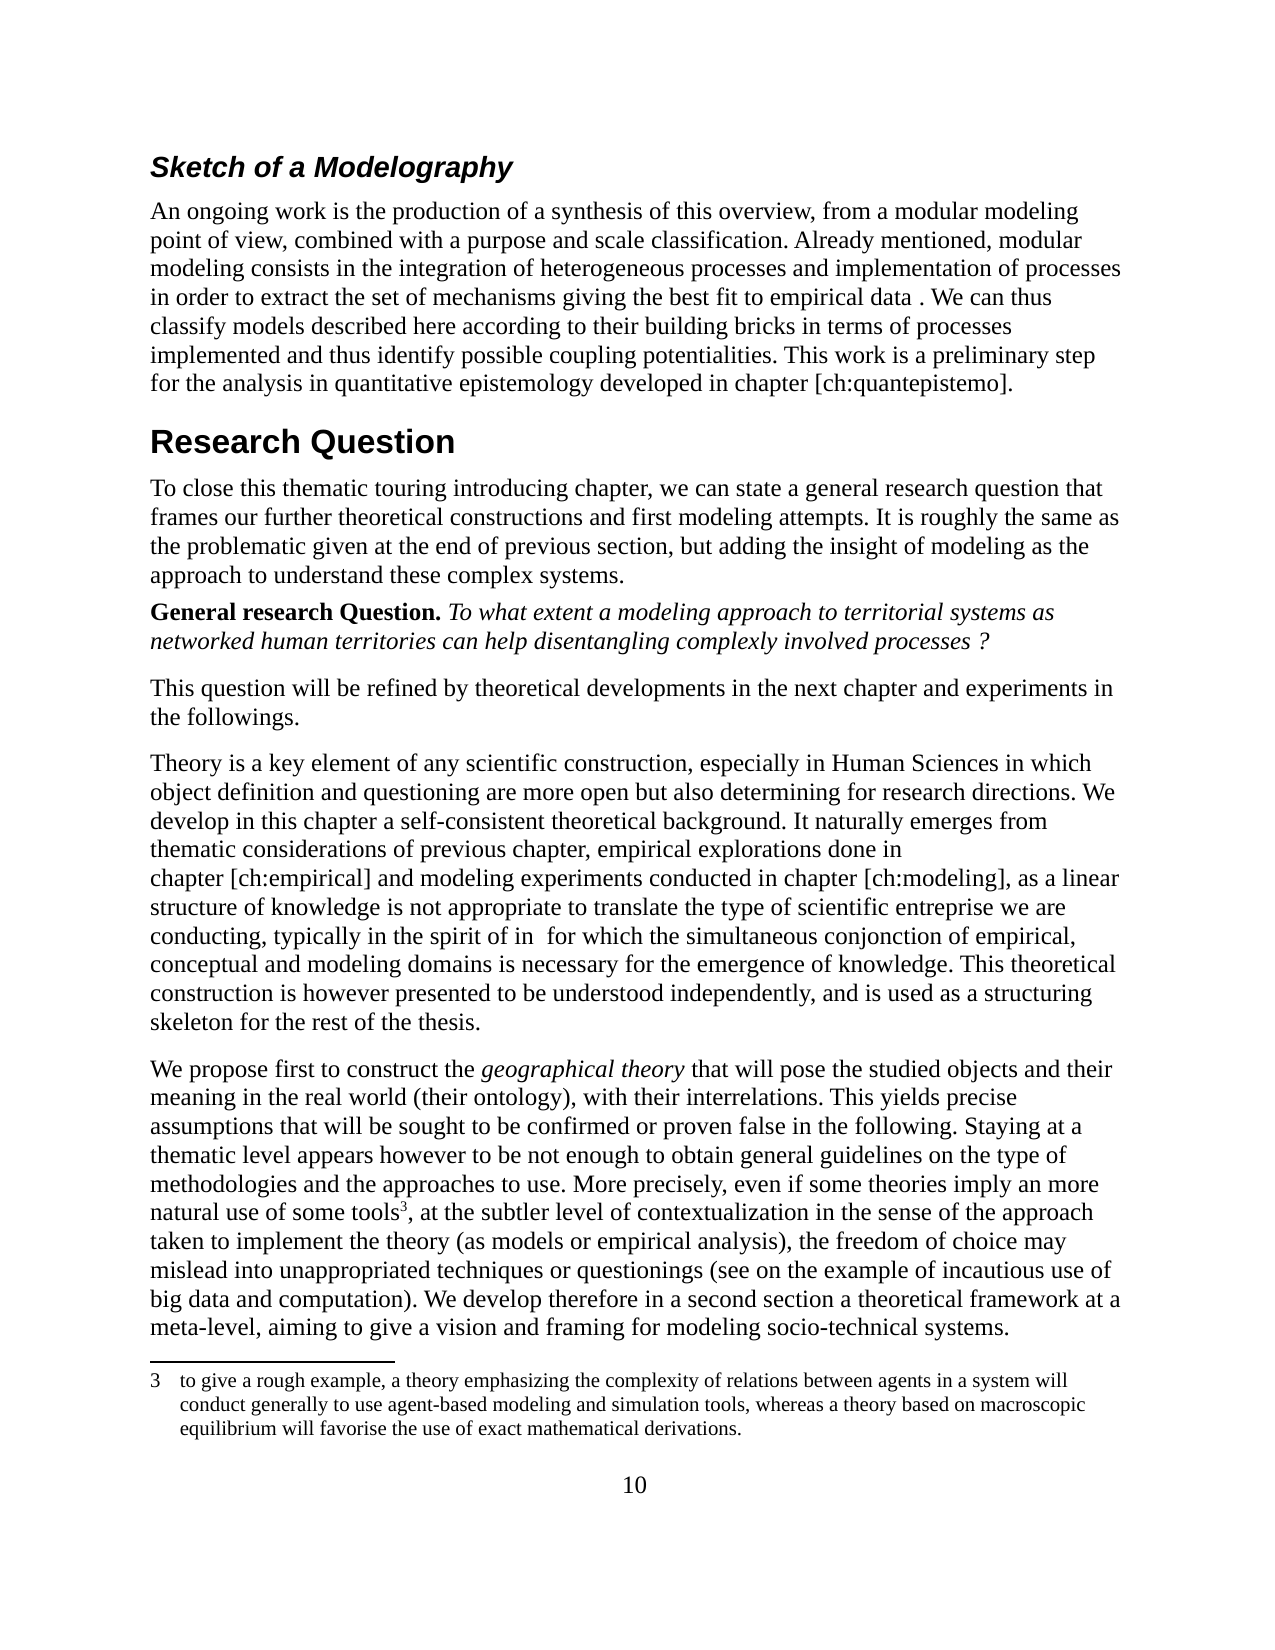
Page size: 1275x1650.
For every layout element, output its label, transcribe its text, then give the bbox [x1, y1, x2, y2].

text Theory is a key element of any scientific construction, especially in Human Sciences in which object definition and questioning are more open but also determining for research directions. We develop in this chapter a self-consistent theoretical background. It naturally emerges from thematic considerations of previous chapter, empirical explorations done in chapter [ch:empirical] and modeling experiments conducted in chapter [ch:modeling], as a linear structure of knowledge is not appropriate to translate the type of scientific entreprise we are conducting, typically in the spirit of in for which the simultaneous conjonction of empirical, conceptual and modeling domains is necessary for the emergence of knowledge. This theoretical construction is however presented to be understood independently, and is used as a structuring skeleton for the rest of the thesis. [150, 748, 1125, 1036]
subtitle Sketch of a Modelography [150, 150, 1125, 183]
subtitle Research Question [150, 422, 1125, 461]
text to give a rough example, a theory emphasizing the complexity of relations between agents in a system will conduct generally to use agent-based modeling and simulation tools, whereas a theory based on macroscopic equilibrium will favorise the use of exact mathematical derivations. [150, 1368, 1125, 1440]
text This question will be refined by theoretical developments in the next chapter and experiments in the followings. [150, 673, 1125, 730]
text An ongoing work is the production of a synthesis of this overview, from a modular modeling point of view, combined with a purpose and scale classification. Already mentioned, modular modeling consists in the integration of heterogeneous processes and implementation of processes in order to extract the set of mechanisms giving the best fit to empirical data . We can thus classify models described here according to their building bricks in terms of processes implemented and thus identify possible coupling potentialities. This work is a preliminary step for the analysis in quantitative epistemology developed in chapter [ch:quantepistemo]. [150, 196, 1125, 397]
text General research Question. To what extent a modeling approach to territorial systems as networked human territories can help disentangling complexly involved processes ? [150, 597, 1125, 655]
text To close this thematic touring introducing chapter, we can state a general research question that frames our further theoretical constructions and first modeling attempts. It is roughly the same as the problematic given at the end of previous section, but adding the insight of modeling as the approach to understand these complex systems. [150, 473, 1125, 588]
text We propose first to construct the geographical theory that will pose the studied objects and their meaning in the real world (their ontology), with their interrelations. This yields precise assumptions that will be sought to be confirmed or proven false in the following. Staying at a thematic level appears however to be not enough to obtain general guidelines on the type of methodologies and the approaches to use. More precisely, even if some theories imply an more natural use of some tools, at the subtler level of contextualization in the sense of the approach taken to implement the theory (as models or empirical analysis), the freedom of choice may mislead into unappropriated techniques or questionings (see on the example of incautious use of big data and computation). We develop therefore in a second section a theoretical framework at a meta-level, aiming to give a vision and framing for modeling socio-technical systems. [150, 1054, 1125, 1341]
